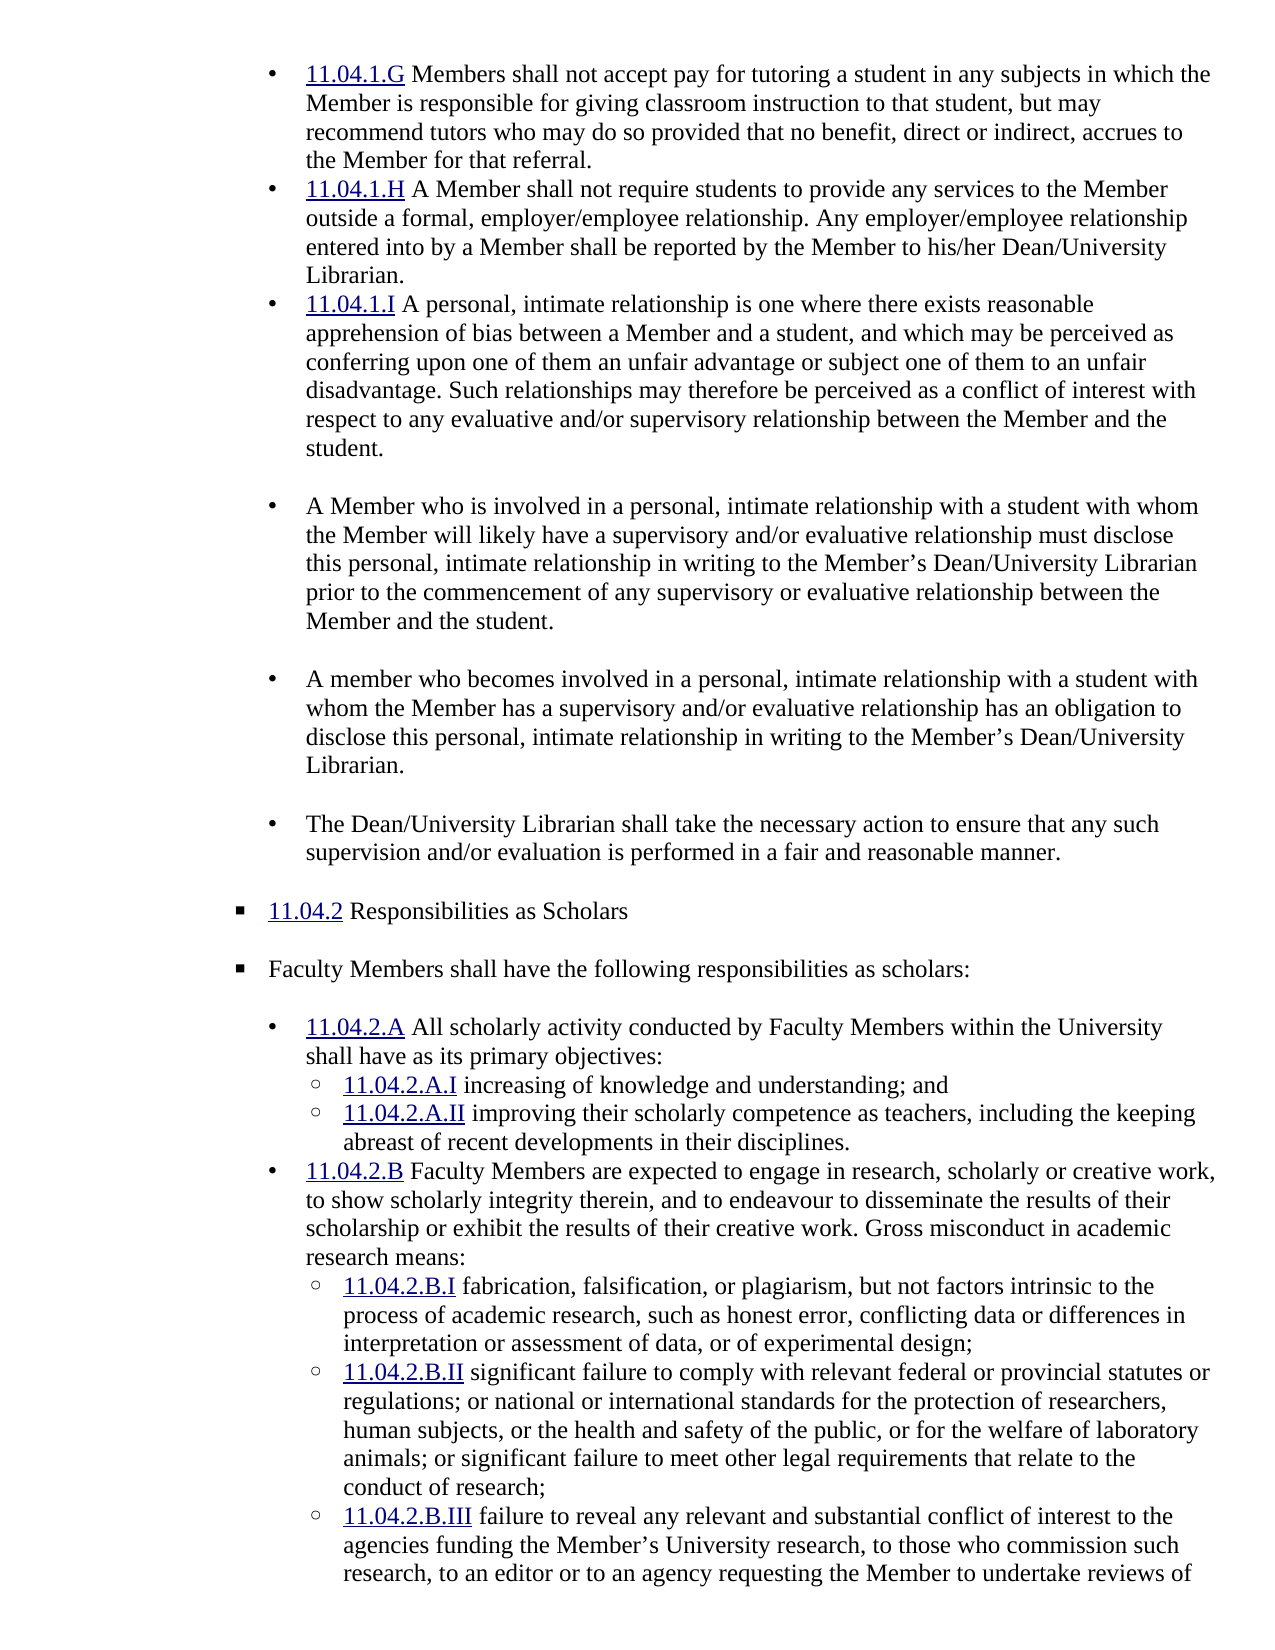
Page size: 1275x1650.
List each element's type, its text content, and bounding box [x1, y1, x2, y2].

list 11.04.2 Responsibilities as Scholars [231, 896, 1216, 924]
list 11.04.2.B.III failure to reveal any relevant and substantial conflict of interest to the agencies funding the Member’s University research, to those who commission such research, to an editor or to an agency requesting the Member to undertake reviews of [306, 1501, 1216, 1587]
list A member who becomes involved in a personal, intimate relationship with a student with whom the Member has a supervisory and/or evaluative relationship has an obligation to disclose this personal, intimate relationship in writing to the Member’s Dean/University Librarian. [268, 664, 1216, 779]
list 11.04.2.A.II improving their scholarly competence as teachers, including the keeping abreast of recent developments in their disciplines. [306, 1098, 1216, 1156]
list 11.04.2.B.II significant failure to comply with relevant federal or provincial statutes or regulations; or national or international standards for the protection of researchers, human subjects, or the health and safety of the public, or for the welfare of laboratory animals; or significant failure to meet other legal requirements that relate to the conduct of research; [306, 1357, 1216, 1501]
list Faculty Members shall have the following responsibilities as scholars: [231, 954, 1216, 983]
list 11.04.2.A.I increasing of knowledge and understanding; and [306, 1070, 1216, 1098]
list 11.04.1.G Members shall not accept pay for tutoring a student in any subjects in which the Member is responsible for giving classroom instruction to that student, but may recommend tutors who may do so provided that no benefit, direct or indirect, accrues to the Member for that referral. [268, 59, 1216, 174]
list 11.04.2.B.I fabrication, falsification, or plagiarism, but not factors intrinsic to the process of academic research, such as honest error, conflicting data or differences in interpretation or assessment of data, or of experimental design; [306, 1271, 1216, 1357]
list 11.04.1.H A Member shall not require students to provide any services to the Member outside a formal, employer/employee relationship. Any employer/employee relationship entered into by a Member shall be reported by the Member to his/her Dean/University Librarian. [268, 174, 1216, 289]
list A Member who is involved in a personal, intimate relationship with a student with whom the Member will likely have a supervisory and/or evaluative relationship must disclose this personal, intimate relationship in writing to the Member’s Dean/University Librarian prior to the commencement of any supervisory or evaluative relationship between the Member and the student. [268, 491, 1216, 635]
list 11.04.2.B Faculty Members are expected to engage in research, scholarly or creative work, to show scholarly integrity therein, and to endeavour to disseminate the results of their scholarship or exhibit the results of their creative work. Gross misconduct in academic research means: [268, 1156, 1216, 1271]
list The Dean/University Librarian shall take the necessary action to ensure that any such supervision and/or evaluation is performed in a fair and reasonable manner. [268, 809, 1216, 866]
list 11.04.2.A All scholarly activity conducted by Faculty Members within the University shall have as its primary objectives: [268, 1012, 1216, 1070]
list 11.04.1.I A personal, intimate relationship is one where there exists reasonable apprehension of bias between a Member and a student, and which may be perceived as conferring upon one of them an unfair advantage or subject one of them to an unfair disadvantage. Such relationships may therefore be perceived as a conflict of interest with respect to any evaluative and/or supervisory relationship between the Member and the student. [268, 289, 1216, 462]
